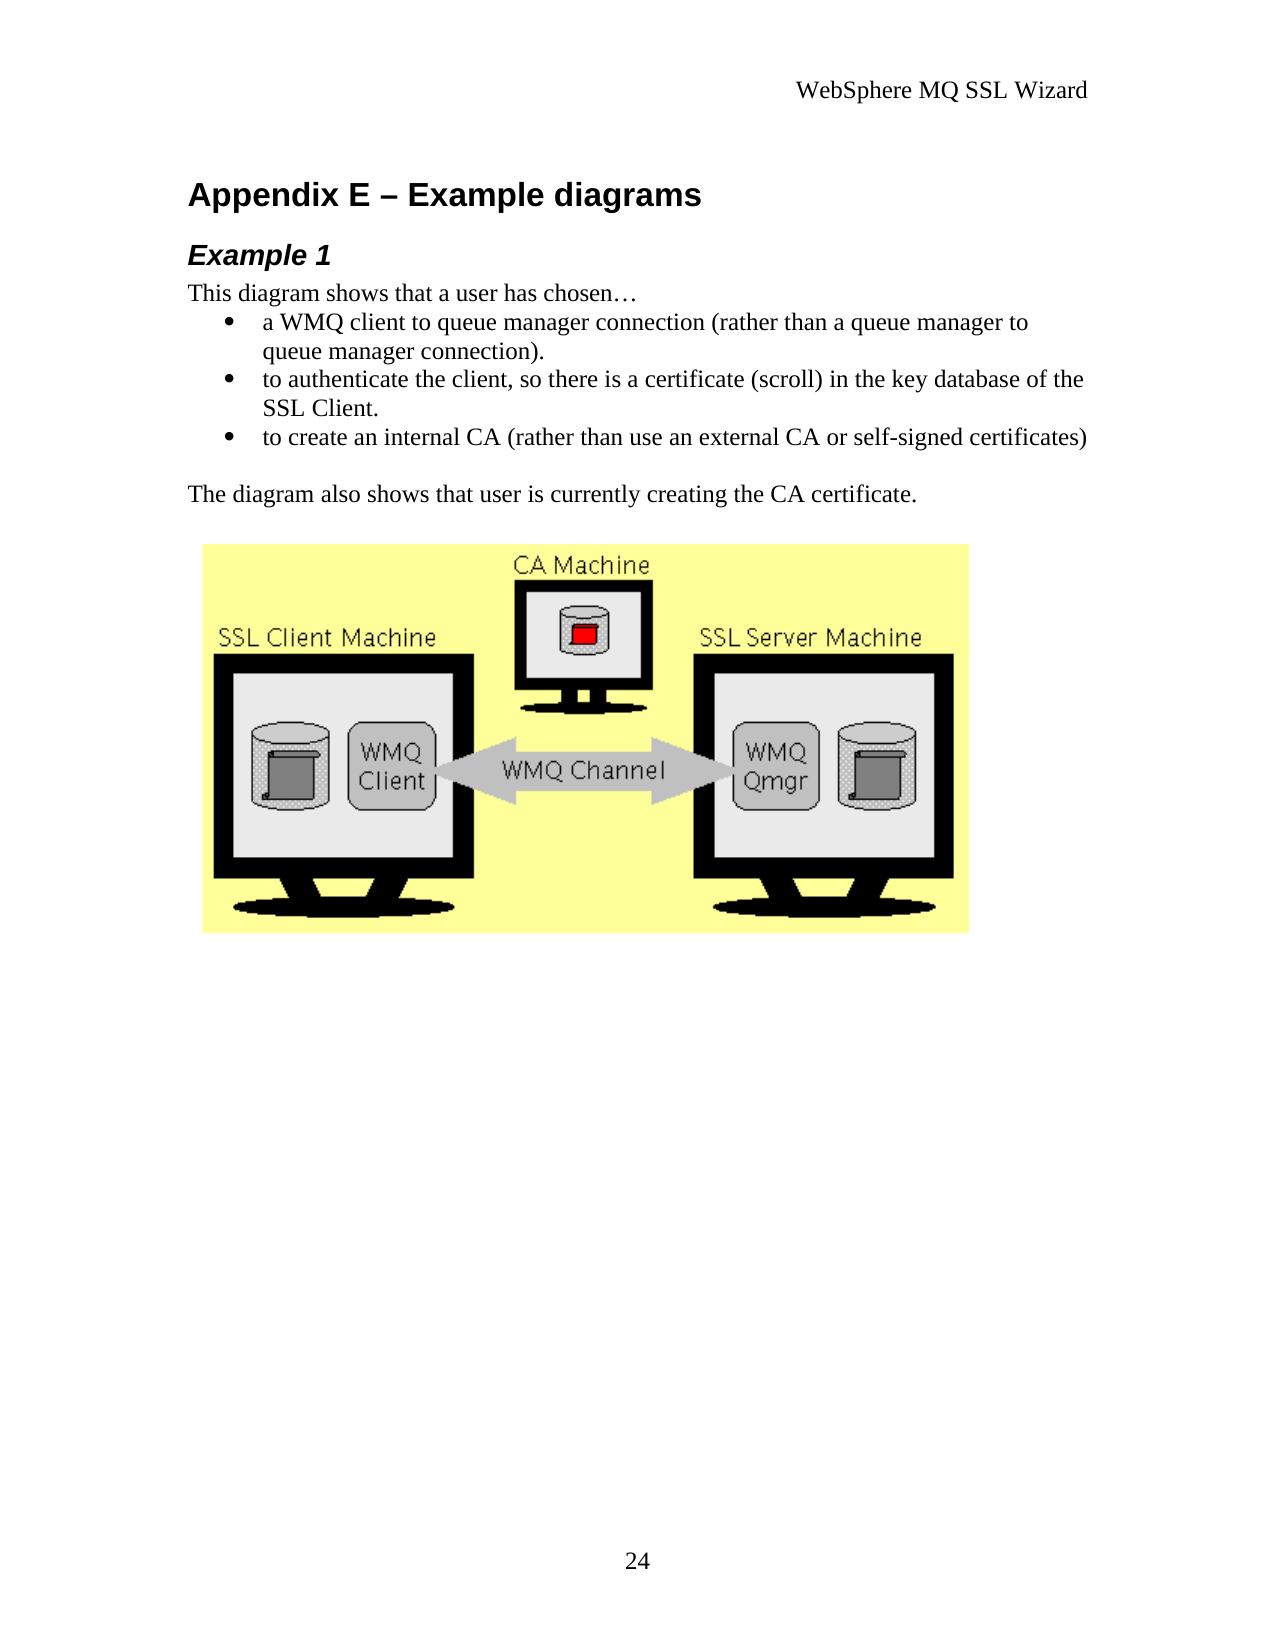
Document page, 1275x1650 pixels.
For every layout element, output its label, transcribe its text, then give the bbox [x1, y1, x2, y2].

text The diagram also shows that user is currently creating the CA certificate. [187, 479, 1088, 508]
list a WMQ client to queue manager connection (rather than a queue manager to queue manager connection). [225, 307, 1088, 364]
list to authenticate the client, so there is a certificate (scroll) in the key database of the SSL Client. [225, 364, 1088, 422]
subtitle Example 1 [187, 238, 1088, 272]
picture [202, 544, 969, 933]
subtitle Appendix E – Example diagrams [187, 175, 1088, 213]
text This diagram shows that a user has chosen… [187, 278, 1088, 307]
list to create an internal CA (rather than use an external CA or self-signed certificates) [225, 422, 1088, 451]
